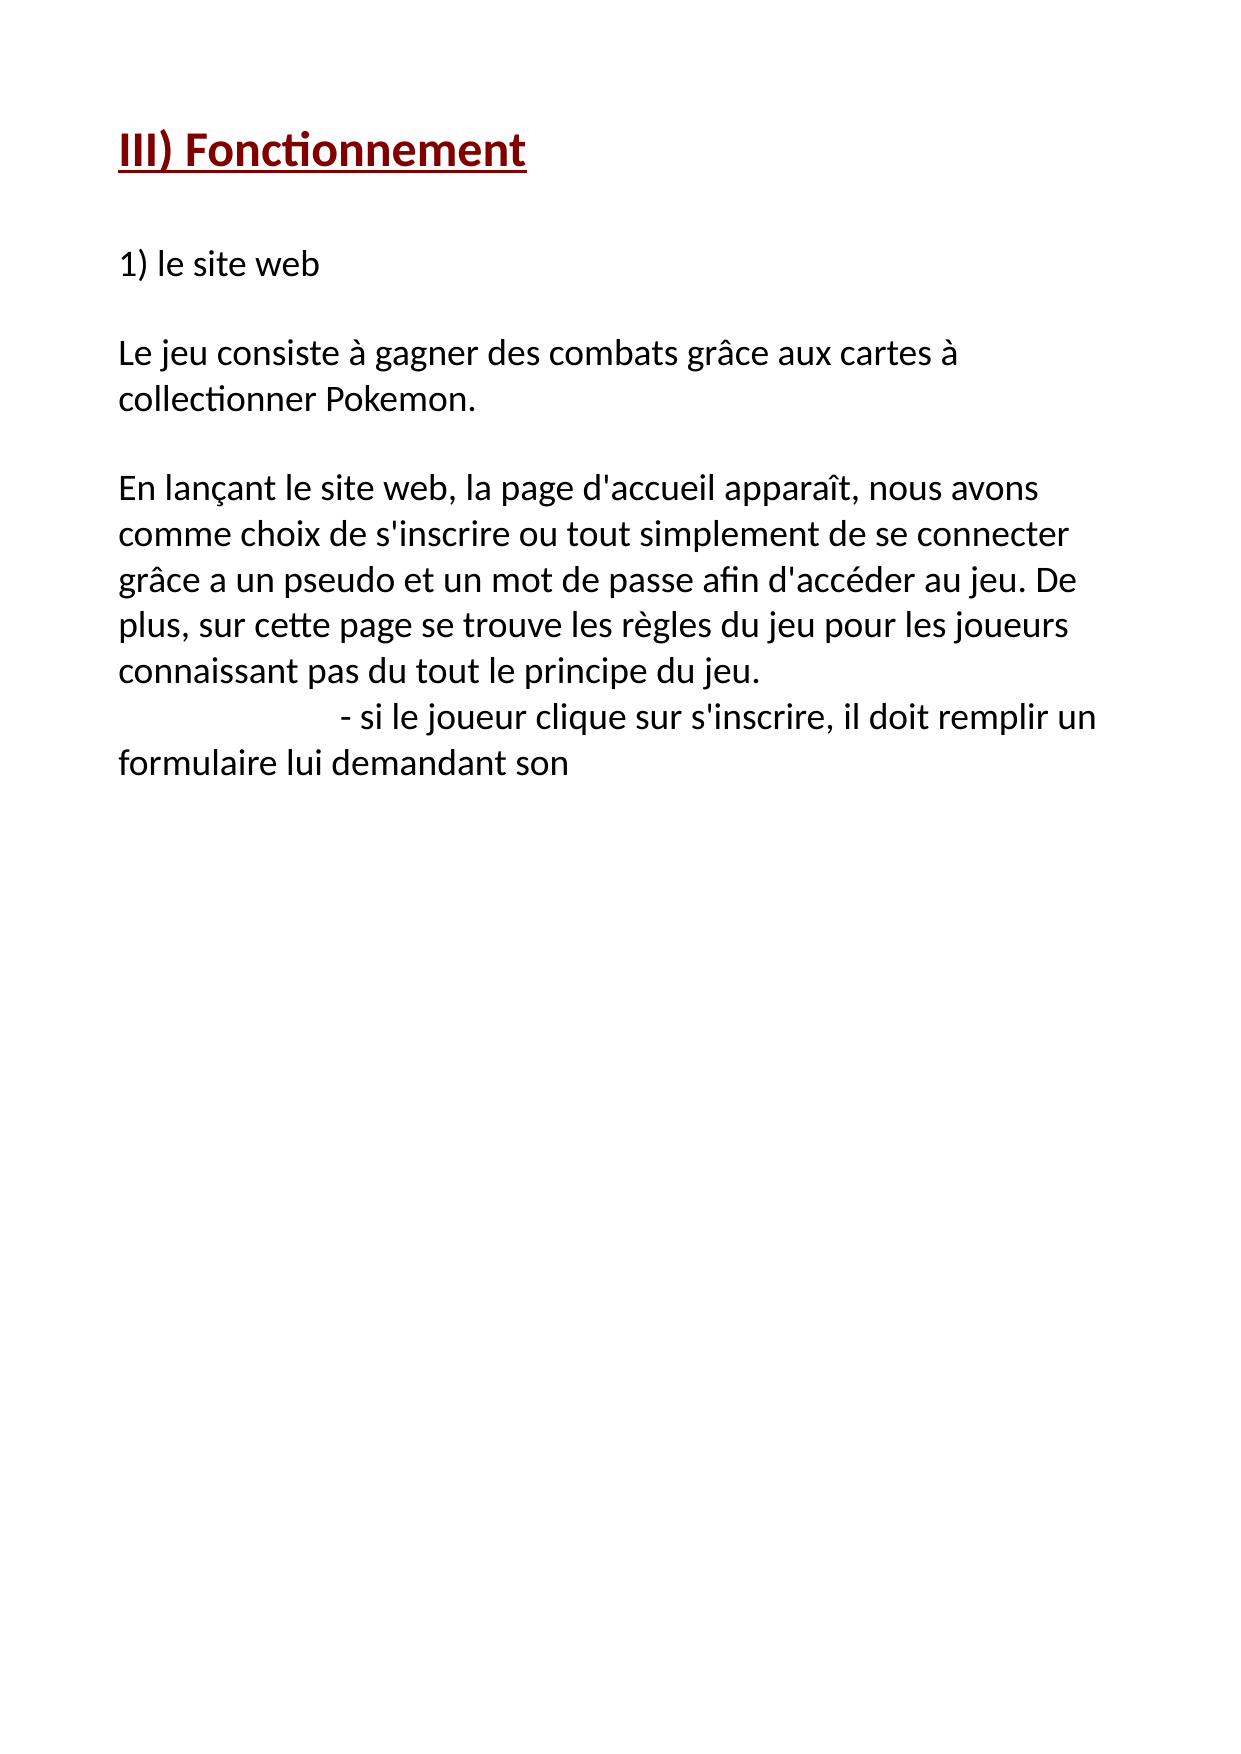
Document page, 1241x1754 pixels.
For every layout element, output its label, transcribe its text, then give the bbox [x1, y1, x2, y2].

text En lançant le site web, la page d'accueil apparaît, nous avons comme choix de s'inscrire ou tout simplement de se connecter grâce a un pseudo et un mot de passe afin d'accéder au jeu. De plus, sur cette page se trouve les règles du jeu pour les joueurs connaissant pas du tout le principe du jeu. [118, 464, 1122, 693]
text 1) le site web [118, 240, 1122, 286]
text Le jeu consiste à gagner des combats grâce aux cartes à collectionner Pokemon. [118, 329, 1122, 421]
text - si le joueur clique sur s'inscrire, il doit remplir un formulaire lui demandant son [118, 693, 1122, 785]
text III) Fonctionnement [118, 118, 1122, 179]
